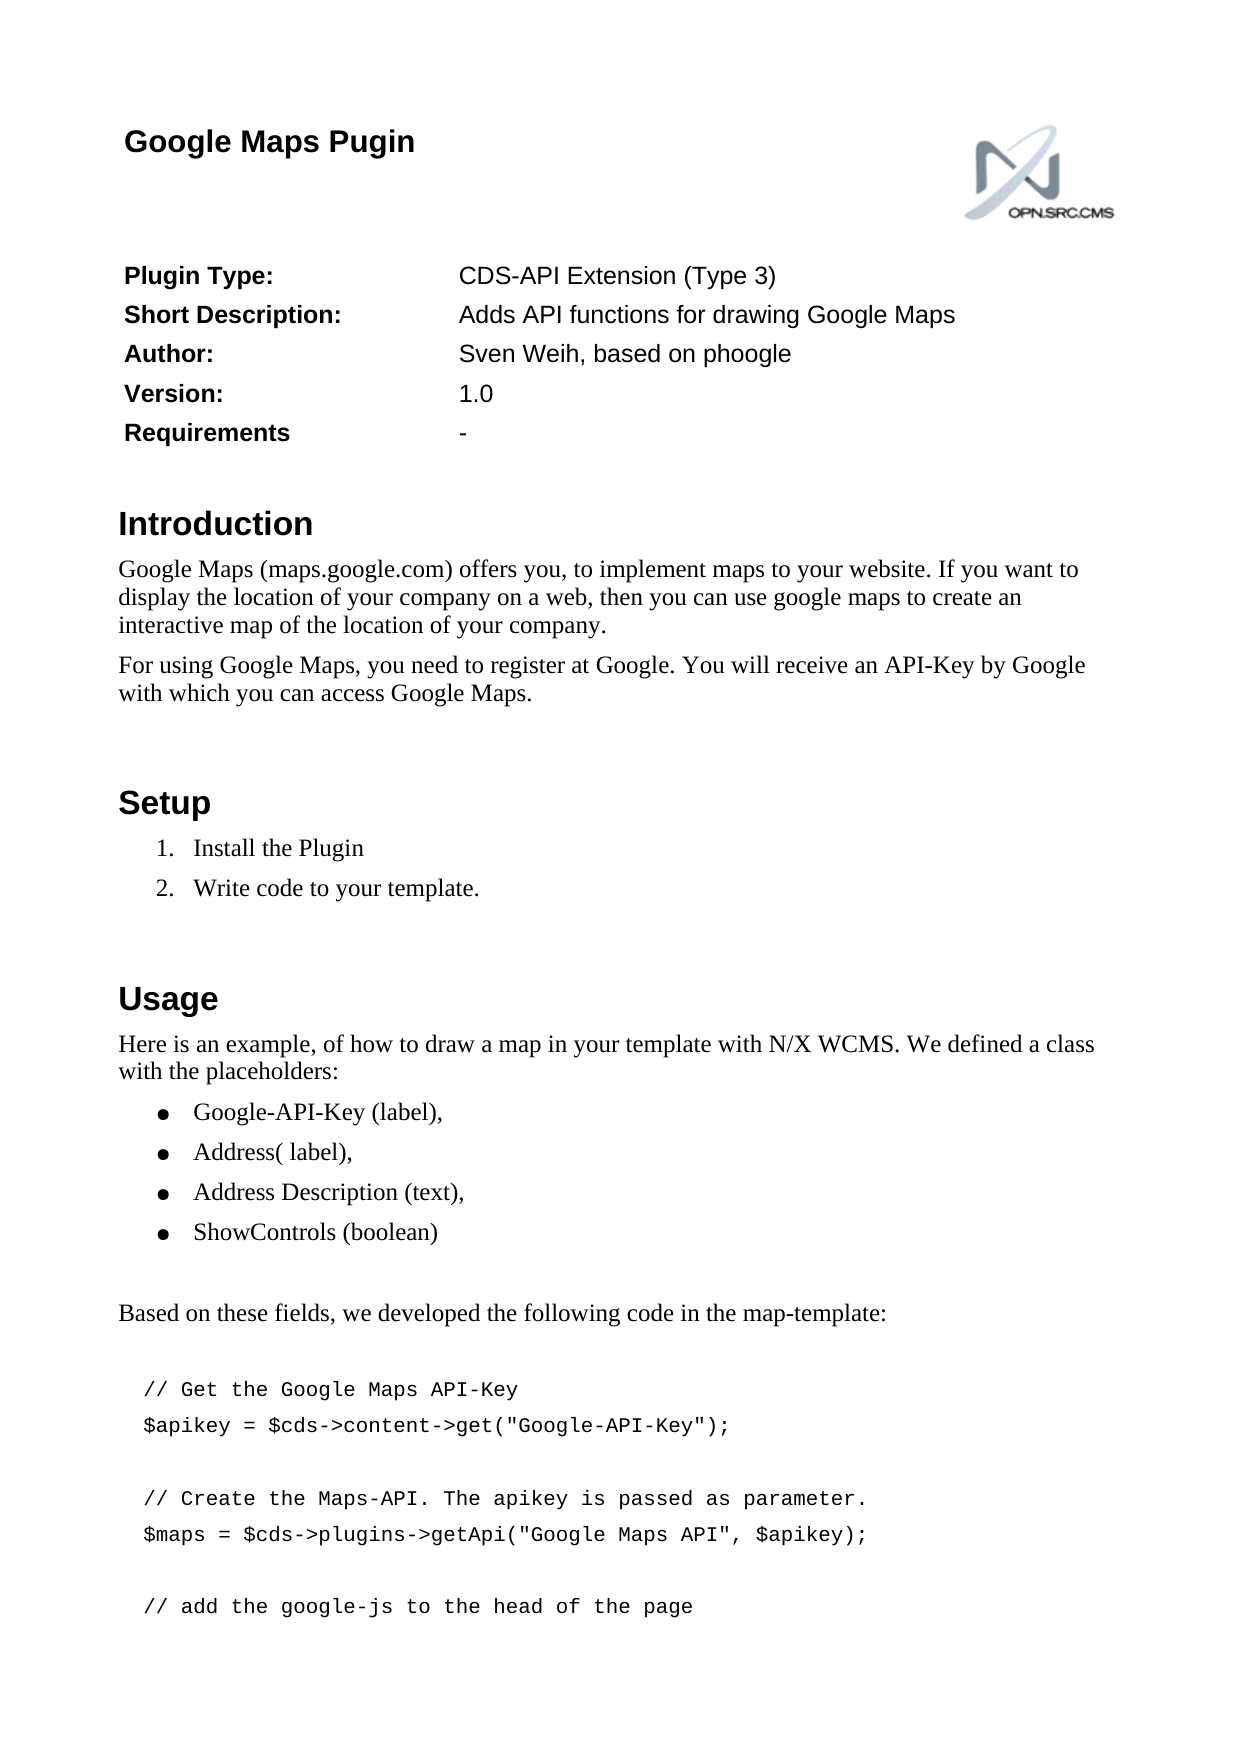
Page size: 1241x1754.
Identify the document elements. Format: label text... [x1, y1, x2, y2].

text // add the google-js to the head of the page [118, 1596, 1122, 1619]
list Install the Plugin [156, 834, 1122, 862]
picture [960, 123, 1117, 223]
table_cell Plugin Type: [118, 256, 453, 295]
table_cell Adds API functions for drawing Google Maps [453, 295, 1122, 334]
table_cell Sven Weih, based on phoogle [453, 335, 1122, 374]
list Address( label), [156, 1138, 1122, 1166]
list Write code to your template. [156, 874, 1122, 902]
table_header Google Maps Pugin [118, 118, 787, 256]
list ShowControls (boolean) [156, 1218, 1122, 1246]
subtitle Setup [118, 784, 1122, 822]
list Address Description (text), [156, 1178, 1122, 1206]
text Here is an example, of how to draw a map in your template with N/X WCMS. We defined a class with the placeholders: [118, 1030, 1122, 1085]
list Google-API-Key (label), [156, 1098, 1122, 1125]
table_cell 1.0 [453, 374, 1122, 413]
table_cell Author: [118, 335, 453, 374]
table_header [787, 118, 1122, 256]
text $maps = $cds->plugins->getApi("Google Maps API", $apikey); [118, 1524, 1122, 1547]
table_cell Version: [118, 374, 453, 413]
text // Create the Maps-API. The apikey is passed as parameter. [118, 1487, 1122, 1511]
table_cell Requirements [118, 413, 453, 453]
text // Get the Google Maps API-Key [118, 1379, 1122, 1403]
text Google Maps (maps.google.com) offers you, to implement maps to your website. If you want to display the location of your company on a web, then you can use google maps to create an interactive map of the location of your company. [118, 555, 1122, 638]
subtitle Usage [118, 980, 1122, 1017]
table_cell CDS-API Extension (Type 3) [453, 256, 1122, 295]
text For using Google Maps, you need to register at Google. You will receive an API-Key by Google with which you can access Google Maps. [118, 651, 1122, 706]
table_cell Short Description: [118, 295, 453, 334]
subtitle Introduction [118, 505, 1122, 543]
text Based on these fields, we developed the following code in the map-template: [118, 1299, 1122, 1326]
text $apikey = $cds->content->get("Google-API-Key"); [118, 1415, 1122, 1439]
table_cell - [453, 413, 1122, 453]
